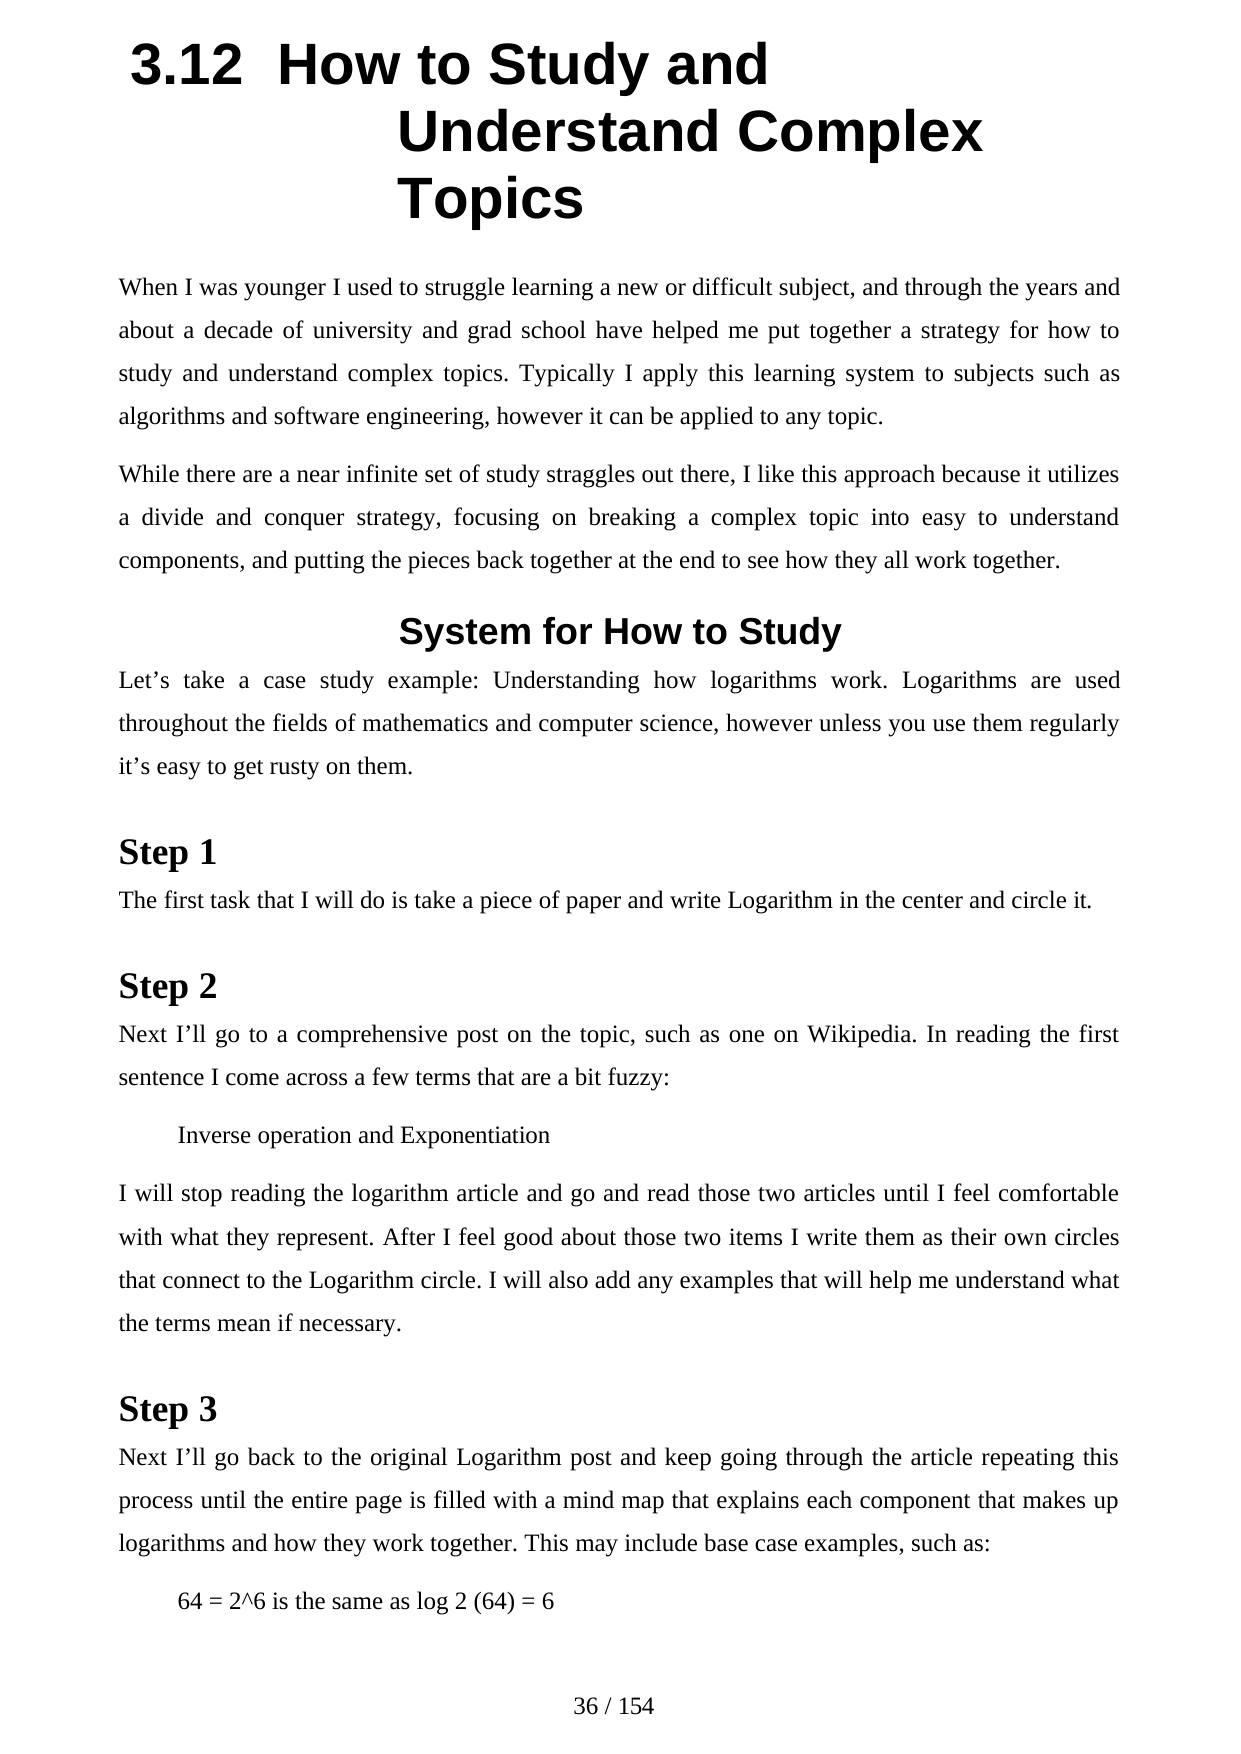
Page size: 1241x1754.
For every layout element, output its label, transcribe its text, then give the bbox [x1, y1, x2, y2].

text Next I’ll go to a comprehensive post on the topic, such as one on Wikipedia. In reading the first sentence I come across a few terms that are a bit fuzzy: [118, 1019, 1121, 1091]
text Next I’ll go back to the original Logarithm post and keep going through the article repeating this process until the entire page is filled with a mind map that explains each component that makes up logarithms and how they work together. This may include base case examples, such as: [118, 1442, 1120, 1557]
text Inverse operation and Exponentiation [177, 1120, 1211, 1149]
text When I was younger I used to struggle learning a new or difficult subject, and through the years and about a decade of university and grad school have helped me put together a strategy for how to study and understand complex topics. Typically I apply this learning system to subjects such as algorithms and software engineering, however it can be applied to any topic. [118, 272, 1121, 430]
text The first task that I will do is take a piece of paper and write Logarithm in the center and circle it. [118, 885, 1211, 914]
text While there are a near infinite set of study straggles out there, I like this approach because it utilizes a divide and conquer strategy, focusing on breaking a complex topic into easy to understand components, and putting the pieces back together at the end to see how they all work together. [118, 459, 1121, 574]
text 64 = 2^6 is the same as log 2 (64) = 6 [177, 1586, 1211, 1615]
text I will stop reading the logarithm article and go and read those two articles until I feel comfortable with what they represent. After I feel good about those two items I write them as their own circles that connect to the Logarithm circle. I will also add any examples that will help me understand what the terms mean if necessary. [118, 1178, 1120, 1337]
subtitle Step 1 [118, 829, 1211, 873]
text Let’s take a case study example: Understanding how logarithms work. Logarithms are used throughout the fields of mathematics and computer science, however unless you use them regularly it’s easy to get rusty on them. [118, 665, 1121, 780]
subtitle Step 2 [118, 964, 1211, 1007]
subtitle How to Study and Understand Complex Topics [130, 29, 1110, 231]
subtitle System for How to Study [29, 609, 1211, 652]
subtitle Step 3 [118, 1386, 1211, 1429]
